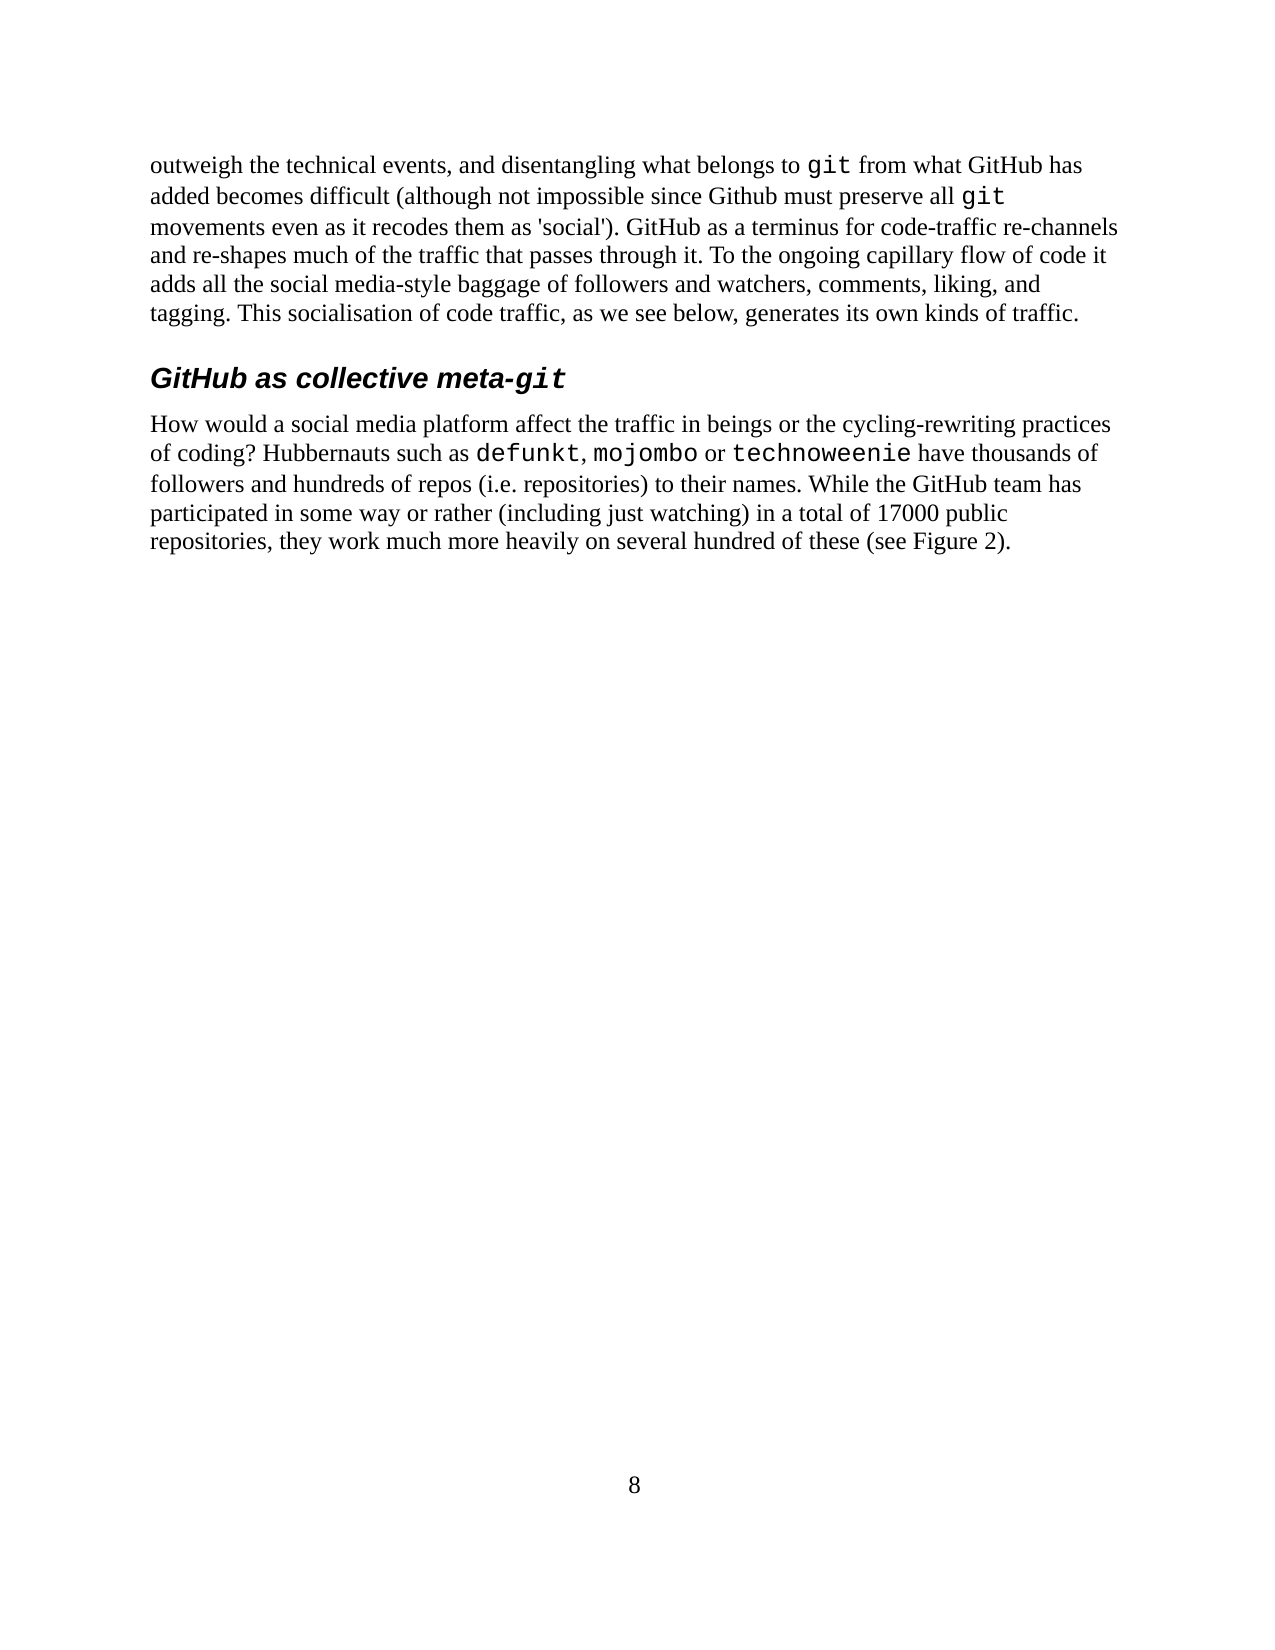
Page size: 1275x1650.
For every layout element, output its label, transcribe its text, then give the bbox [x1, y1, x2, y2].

subtitle GitHub as collective meta-git [150, 361, 1125, 397]
text outweigh the technical events, and disentangling what belongs to git from what GitHub has added becomes difficult (although not impossible since Github must preserve all git movements even as it recodes them as 'social'). GitHub as a terminus for code-traffic re-channels and re-shapes much of the traffic that passes through it. To the ongoing capillary flow of code it adds all the social media-style baggage of followers and watchers, comments, liking, and tagging. This socialisation of code traffic, as we see below, generates its own kinds of traffic. [150, 150, 1125, 327]
text How would a social media platform affect the traffic in beings or the cycling-rewriting practices of coding? Hubbernauts such as defunkt, mojombo or technoweenie have thousands of followers and hundreds of repos (i.e. repositories) to their names. While the GitHub team has participated in some way or rather (including just watching) in a total of 17000 public repositories, they work much more heavily on several hundred of these (see Figure 2). [150, 409, 1125, 555]
